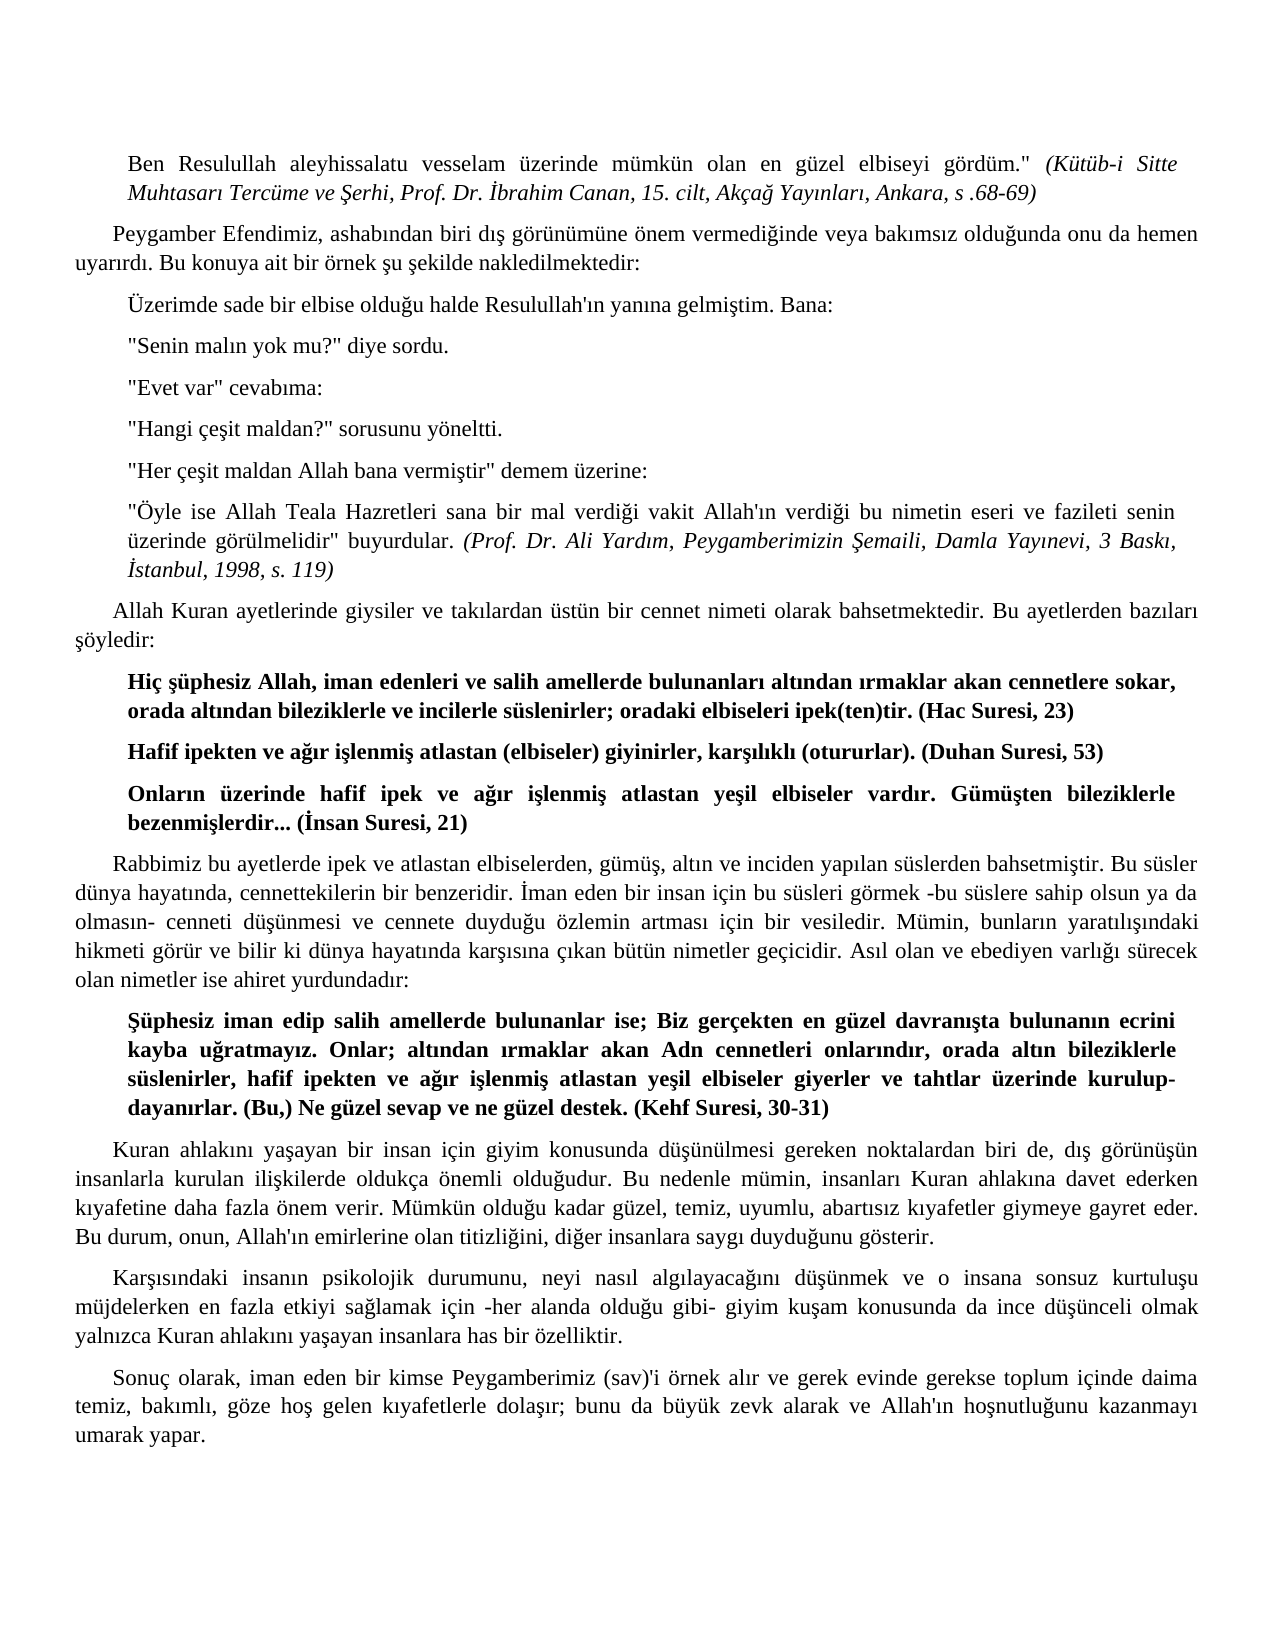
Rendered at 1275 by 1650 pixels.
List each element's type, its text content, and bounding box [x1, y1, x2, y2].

text Hafif ipekten ve ağır işlenmiş atlastan (elbiseler) giyinirler, karşılıklı (otururlar). (Duhan Suresi, 53) [127, 738, 1177, 765]
text Şüphesiz iman edip salih amellerde bulunanlar ise; Biz gerçekten en güzel davranışta bulunanın ecrini kayba uğratmayız. Onlar; altından ırmaklar akan Adn cennetleri onlarındır, orada altın bileziklerle süslenirler, hafif ipekten ve ağır işlenmiş atlastan yeşil elbiseler giyerler ve tahtlar üzerinde kurulup-dayanırlar. (Bu,) Ne güzel sevap ve ne güzel destek. (Kehf Suresi, 30-31) [127, 1007, 1177, 1121]
text Rabbimiz bu ayetlerde ipek ve atlastan elbiselerden, gümüş, altın ve inciden yapılan süslerden bahsetmiştir. Bu süsler dünya hayatında, cennettekilerin bir benzeridir. İman eden bir insan için bu süsleri görmek -bu süslere sahip olsun ya da olmasın- cenneti düşünmesi ve cennete duyduğu özlemin artması için bir vesiledir. Mümin, bunların yaratılışındaki hikmeti görür ve bilir ki dünya hayatında karşısına çıkan bütün nimetler geçicidir. Asıl olan ve ebediyen varlığı sürecek olan nimetler ise ahiret yurdundadır: [75, 850, 1200, 992]
text "Evet var" cevabıma: [127, 374, 1177, 400]
text Sonuç olarak, iman eden bir kimse Peygamberimiz (sav)'i örnek alır ve gerek evinde gerekse toplum içinde daima temiz, bakımlı, göze hoş gelen kıyafetlerle dolaşır; bunu da büyük zevk alarak ve Allah'ın hoşnutluğunu kazanmayı umarak yapar. [75, 1363, 1200, 1448]
text Peygamber Efendimiz, ashabından biri dış görünümüne önem vermediğinde veya bakımsız olduğunda onu da hemen uyarırdı. Bu konuya ait bir örnek şu şekilde nakledilmektedir: [75, 220, 1200, 276]
text Kuran ahlakını yaşayan bir insan için giyim konusunda düşünülmesi gereken noktalardan biri de, dış görünüşün insanlarla kurulan ilişkilerde oldukça önemli olduğudur. Bu nedenle mümin, insanları Kuran ahlakına davet ederken kıyafetine daha fazla önem verir. Mümkün olduğu kadar güzel, temiz, uyumlu, abartısız kıyafetler giymeye gayret eder. Bu durum, onun, Allah'ın emirlerine olan titizliğini, diğer insanlara saygı duyduğunu gösterir. [75, 1136, 1200, 1249]
text Karşısındaki insanın psikolojik durumunu, neyi nasıl algılayacağını düşünmek ve o insana sonsuz kurtuluşu müjdelerken en fazla etkiyi sağlamak için -her alanda olduğu gibi- giyim kuşam konusunda da ince düşünceli olmak yalnızca Kuran ahlakını yaşayan insanlara has bir özelliktir. [75, 1264, 1200, 1348]
text "Her çeşit maldan Allah bana vermiştir" demem üzerine: [127, 457, 1177, 483]
text "Öyle ise Allah Teala Hazretleri sana bir mal verdiği vakit Allah'ın verdiği bu nimetin eseri ve fazileti senin üzerinde görülmelidir" buyurdular. (Prof. Dr. Ali Yardım, Peygamberimizin Şemaili, Damla Yayınevi, 3 Baskı, İstanbul, 1998, s. 119) [127, 498, 1177, 582]
text Hiç şüphesiz Allah, iman edenleri ve salih amellerde bulunanları altından ırmaklar akan cennetlere sokar, orada altından bileziklerle ve incilerle süslenirler; oradaki elbiseleri ipek(ten)tir. (Hac Suresi, 23) [127, 668, 1177, 723]
text Ben Resulullah aleyhissalatu vesselam üzerinde mümkün olan en güzel elbiseyi gördüm." (Kütüb-i Sitte Muhtasarı Tercüme ve Şerhi, Prof. Dr. İbrahim Canan, 15. cilt, Akçağ Yayınları, Ankara, s .68-69) [127, 150, 1177, 205]
text Üzerimde sade bir elbise olduğu halde Resulullah'ın yanına gelmiştim. Bana: [127, 291, 1177, 317]
text Allah Kuran ayetlerinde giysiler ve takılardan üstün bir cennet nimeti olarak bahsetmektedir. Bu ayetlerden bazıları şöyledir: [75, 597, 1200, 653]
text "Senin malın yok mu?" diye sordu. [127, 332, 1177, 359]
text "Hangi çeşit maldan?" sorusunu yöneltti. [127, 415, 1177, 442]
text Onların üzerinde hafif ipek ve ağır işlenmiş atlastan yeşil elbiseler vardır. Gümüşten bileziklerle bezenmişlerdir... (İnsan Suresi, 21) [127, 780, 1177, 835]
